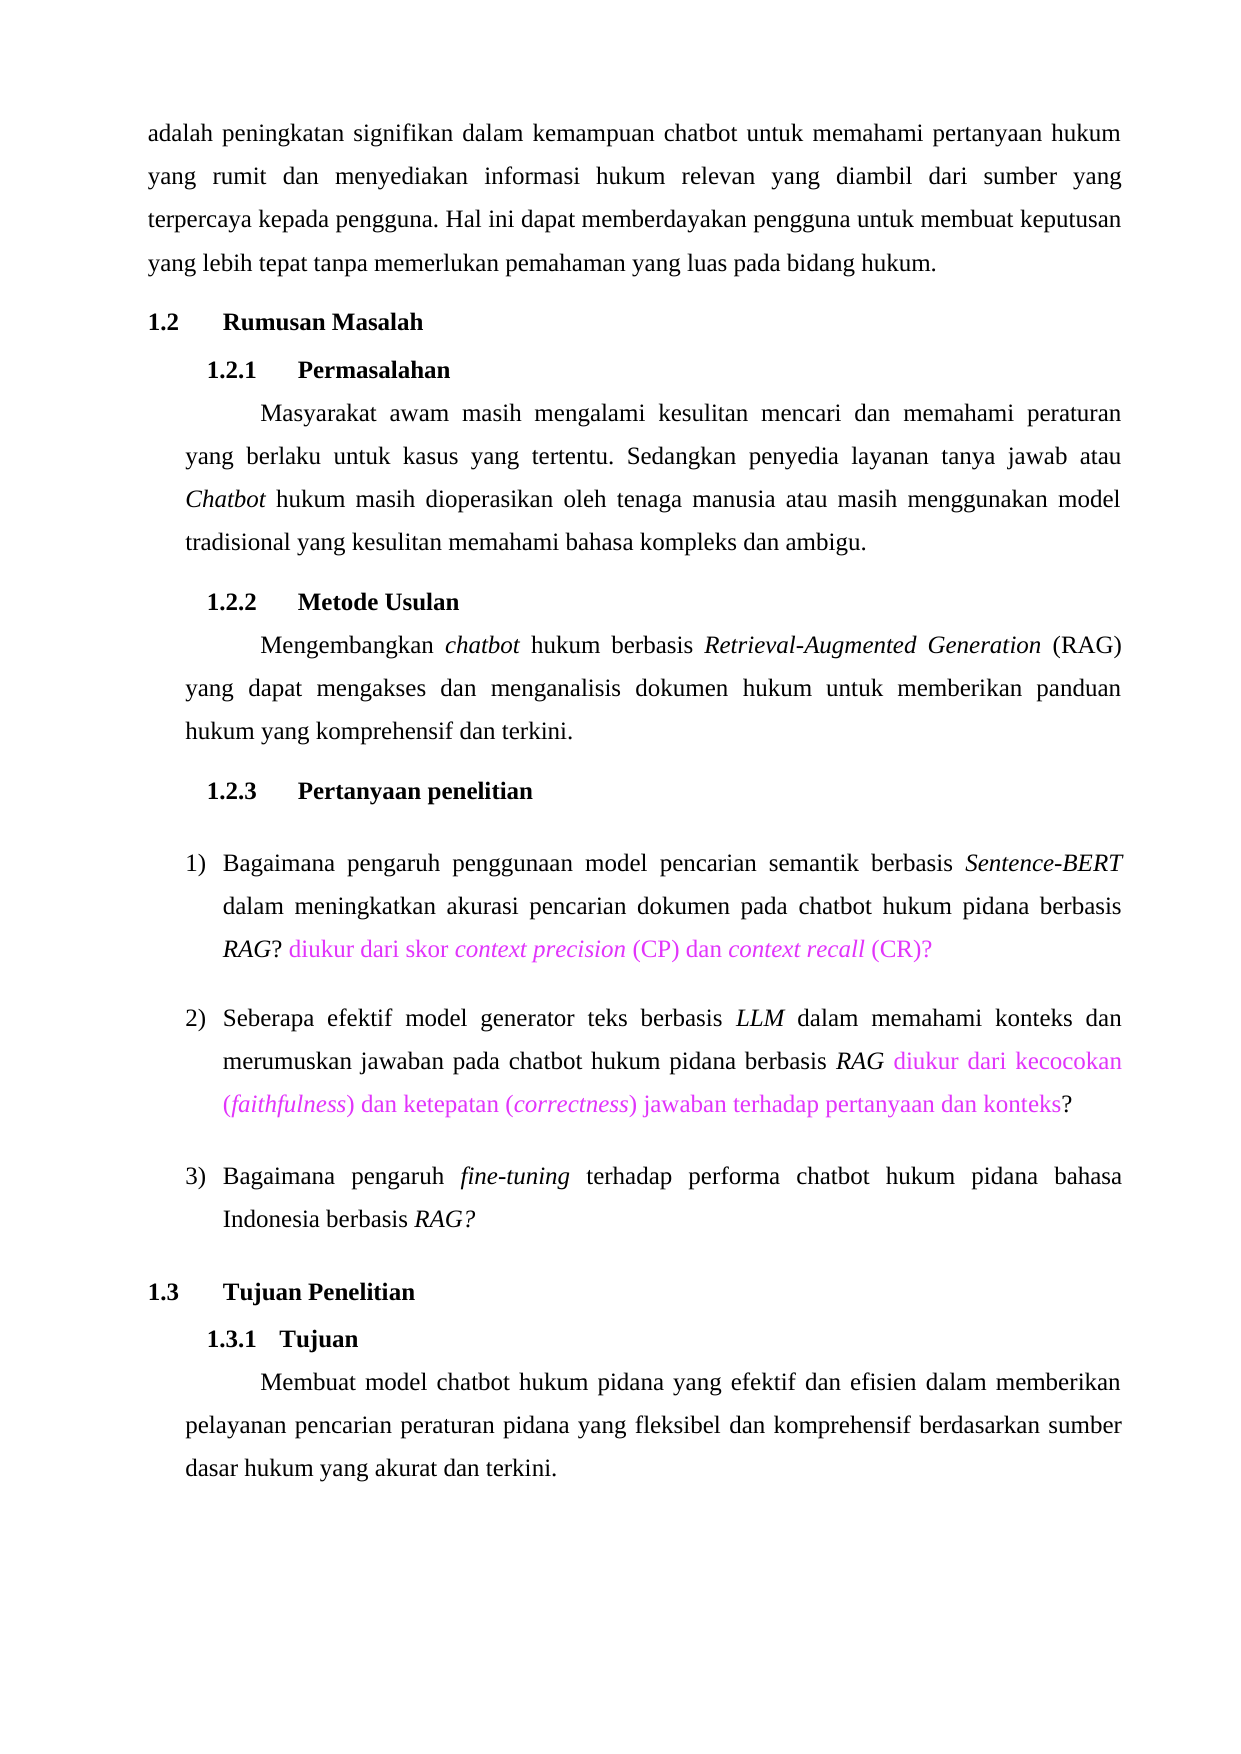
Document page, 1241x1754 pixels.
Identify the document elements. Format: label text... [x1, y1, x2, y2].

subtitle Rumusan Masalah [148, 307, 1122, 336]
list Bagaimana pengaruh fine-tuning terhadap performa chatbot hukum pidana bahasa Indonesia berbasis RAG? [185, 1161, 1122, 1233]
list Seberapa efektif model generator teks berbasis LLM dalam memahami konteks dan merumuskan jawaban pada chatbot hukum pidana berbasis RAG diukur dari kecocokan (faithfulness) dan ketepatan (correctness) jawaban terhadap pertanyaan dan konteks? [185, 1003, 1122, 1118]
subtitle Metode Usulan [207, 587, 1122, 616]
subtitle Tujuan Penelitian [148, 1277, 1122, 1305]
text Mengembangkan chatbot hukum berbasis Retrieval-Augmented Generation (RAG) yang dapat mengakses dan menganalisis dokumen hukum untuk memberikan panduan hukum yang komprehensif dan terkini. [185, 630, 1122, 745]
text Masyarakat awam masih mengalami kesulitan mencari dan memahami peraturan yang berlaku untuk kasus yang tertentu. Sedangkan penyedia layanan tanya jawab atau Chatbot hukum masih dioperasikan oleh tenaga manusia atau masih menggunakan model tradisional yang kesulitan memahami bahasa kompleks dan ambigu. [185, 398, 1122, 556]
subtitle Permasalahan [207, 355, 1122, 383]
text Membuat model chatbot hukum pidana yang efektif dan efisien dalam memberikan pelayanan pencarian peraturan pidana yang fleksibel dan komprehensif berdasarkan sumber dasar hukum yang akurat dan terkini. [185, 1367, 1122, 1482]
list Bagaimana pengaruh penggunaan model pencarian semantik berbasis Sentence-BERT dalam meningkatkan akurasi pencarian dokumen pada chatbot hukum pidana berbasis RAG? diukur dari skor context precision (CP) dan context recall (CR)? [185, 848, 1122, 963]
subtitle Pertanyaan penelitian [207, 776, 1122, 805]
subtitle Tujuan [207, 1324, 1122, 1353]
text adalah peningkatan signifikan dalam kemampuan chatbot untuk memahami pertanyaan hukum yang rumit dan menyediakan informasi hukum relevan yang diambil dari sumber yang terpercaya kepada pengguna. Hal ini dapat memberdayakan pengguna untuk membuat keputusan yang lebih tepat tanpa memerlukan pemahaman yang luas pada bidang hukum. [148, 118, 1122, 276]
